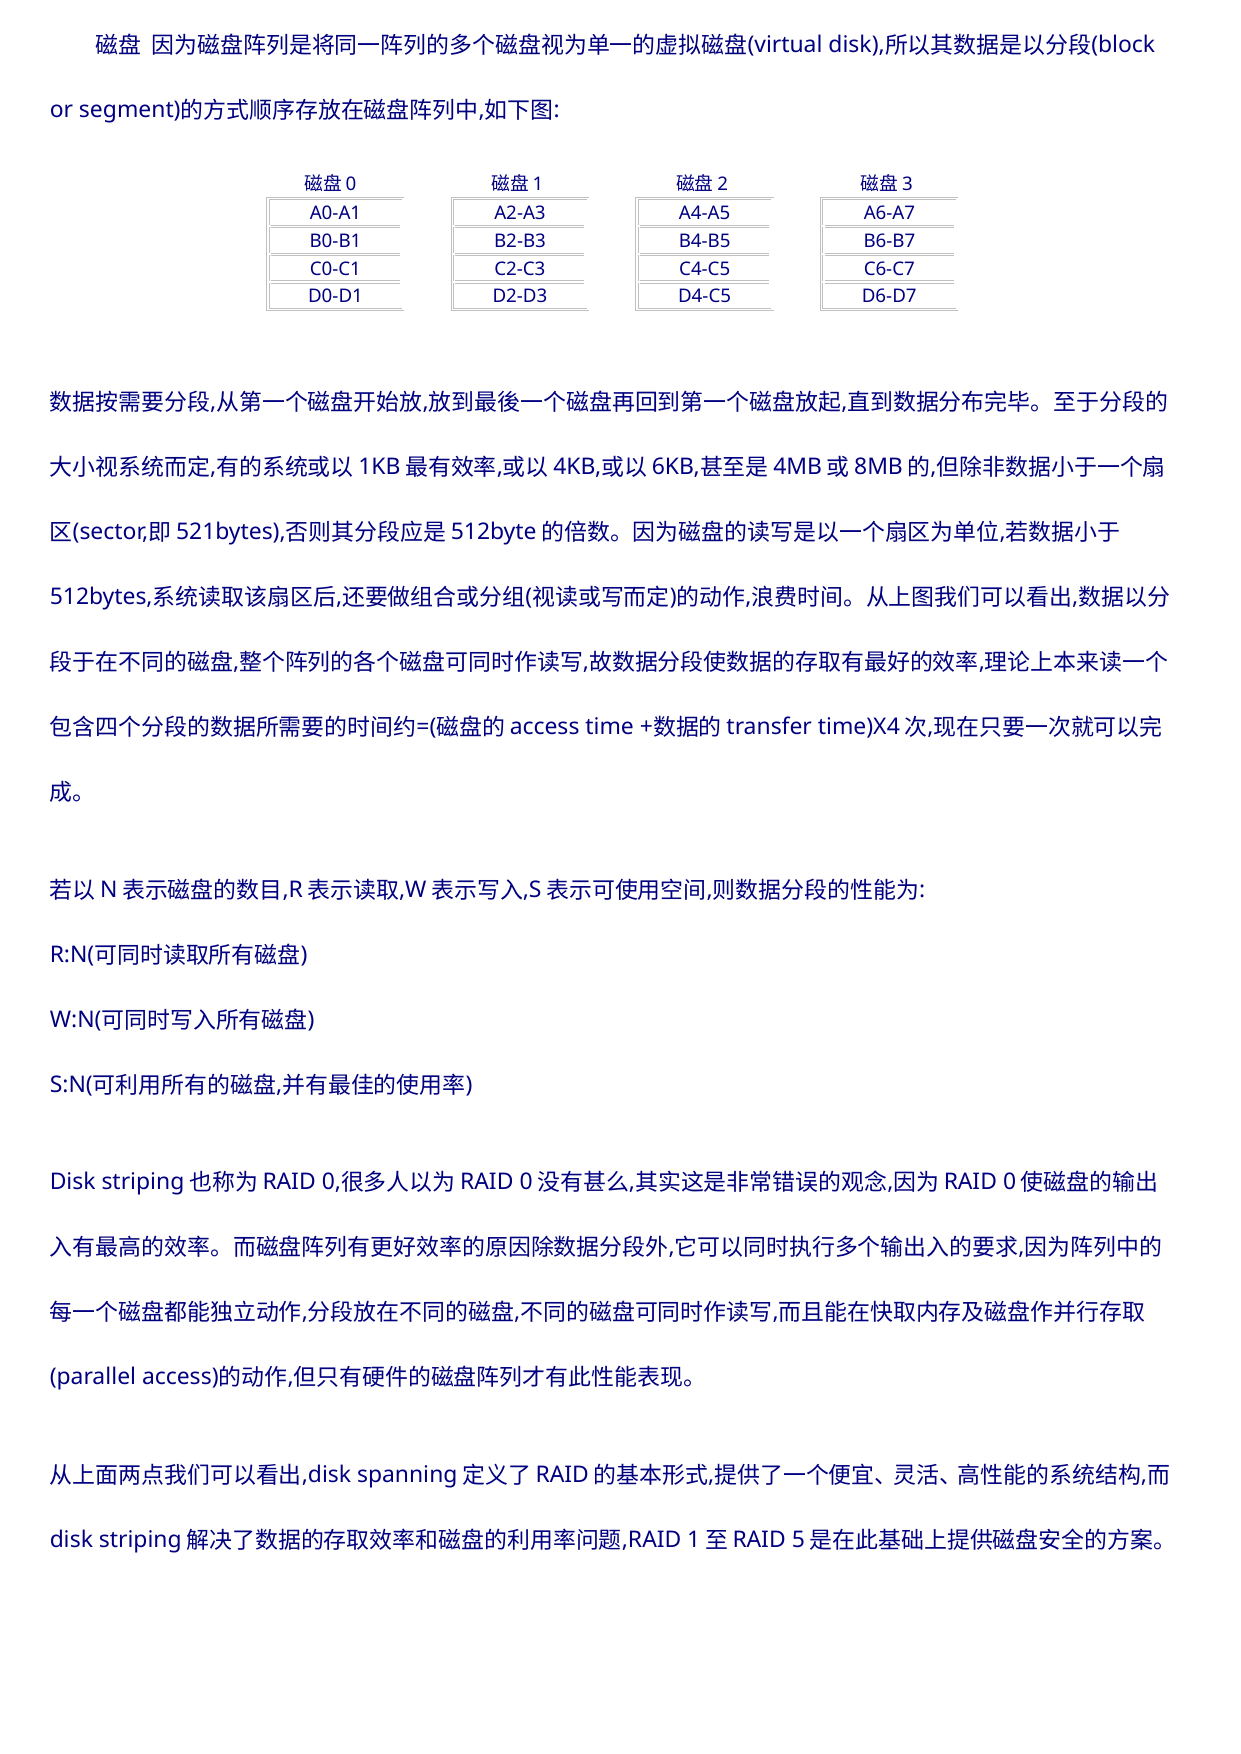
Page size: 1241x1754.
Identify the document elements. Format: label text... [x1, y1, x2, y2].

table_header [584, 168, 635, 195]
table_cell C6-C7 [821, 253, 953, 280]
table_cell B4-B5 [637, 225, 769, 252]
table_cell D2-D3 [452, 280, 584, 308]
table_header 磁盘3 [820, 168, 953, 195]
table_header 磁盘1 [450, 168, 584, 195]
table_cell [399, 195, 450, 312]
table_header A2-A3 [454, 200, 584, 225]
table_cell D6-D7 [821, 280, 953, 308]
table_cell B0-B1 [270, 228, 399, 252]
table_cell [769, 195, 820, 312]
table_cell D4-C5 [637, 280, 769, 308]
text Disk striping也称为RAID 0,很多人以为RAID 0没有甚么,其实这是非常错误的观念,因为RAID 0使磁盘的输出入有最高的效率。而磁盘阵列有更好效率的原因除数据分段外,它可以同时执行多个输出入的要求,因为阵列中的每一个磁盘都能独立动作,分段放在不同的磁盘,不同的磁盘可同时作读写,而且能在快取内存及磁盘作并行存取(parallel access)的动作,但只有硬件的磁盘阵列才有此性能表现。 [49, 1143, 1170, 1403]
text 从上面两点我们可以看出,disk spanning定义了RAID的基本形式,提供了一个便宜、灵活、高性能的系统结构,而disk striping解决了数据的存取效率和磁盘的利用率问题,RAID 1至RAID 5是在此基础上提供磁盘安全的方案。 [49, 1436, 1170, 1566]
text 若以N表示磁盘的数目,R表示读取,W表示写入,S表示可使用空间,则数据分段的性能为: R:N(可同时读取所有磁盘) W:N(可同时写入所有磁盘) S:N(可利用所有的磁盘,并有最佳的使用率) [49, 851, 1170, 1111]
table_cell D0-D1 [270, 284, 399, 308]
table_cell C4-C5 [637, 253, 769, 280]
table_header A0-A1 [270, 200, 399, 225]
text 磁盘 因为磁盘阵列是将同一阵列的多个磁盘视为单一的虚拟磁盘(virtual disk),所以其数据是以分段(block or segment)的方式顺序存放在磁盘阵列中,如下图: [49, 6, 1170, 136]
table_header [399, 168, 450, 195]
table_cell C0-C1 [270, 256, 399, 280]
text 数据按需要分段,从第一个磁盘开始放,放到最後一个磁盘再回到第一个磁盘放起,直到数据分布完毕。至于分段的大小视系统而定,有的系统或以1KB最有效率,或以4KB,或以6KB,甚至是4MB或8MB的,但除非数据小于一个扇区(sector,即521bytes),否则其分段应是512byte的倍数。因为磁盘的读写是以一个扇区为单位,若数据小于512bytes,系统读取该扇区后,还要做组合或分组(视读或写而定)的动作,浪费时间。从上图我们可以看出,数据以分段于在不同的磁盘,整个阵列的各个磁盘可同时作读写,故数据分段使数据的存取有最好的效率,理论上本来读一个包含四个分段的数据所需要的时间约=(磁盘的access time +数据的transfer time)X4次,现在只要一次就可以完成。 [49, 363, 1170, 818]
table_cell C2-C3 [452, 253, 584, 280]
table_cell B2-B3 [452, 225, 584, 252]
table_header A6-A7 [823, 200, 953, 225]
table_cell B6-B7 [821, 225, 953, 252]
table_cell [584, 195, 635, 312]
table_header 磁盘2 [635, 168, 769, 195]
table_header [769, 168, 820, 195]
table_header A4-A5 [639, 200, 769, 225]
table_header 磁盘0 [266, 168, 399, 195]
